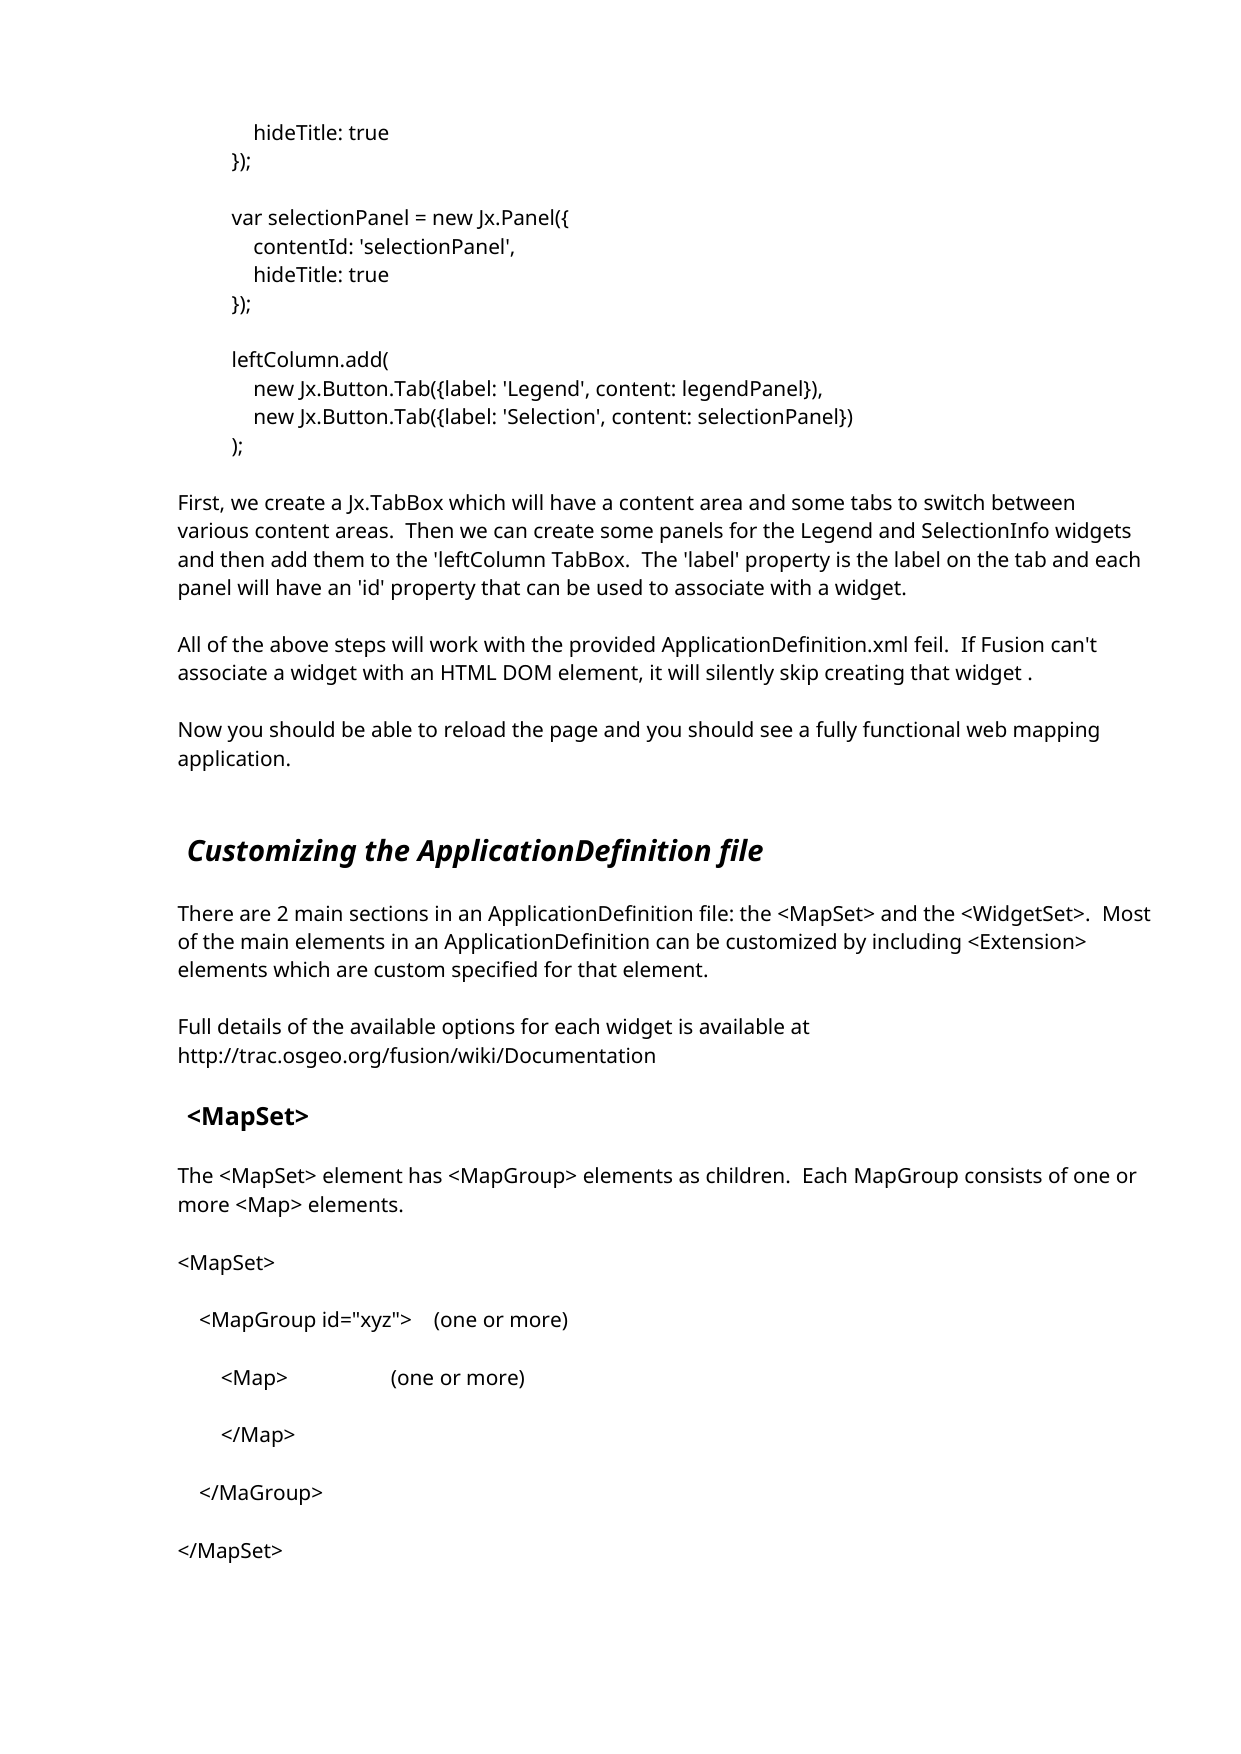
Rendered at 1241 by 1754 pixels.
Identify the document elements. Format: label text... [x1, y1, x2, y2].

text </MapSet> [288, 1536, 1152, 1564]
subtitle Customizing the ApplicationDefinition file [775, 830, 1142, 869]
text <MapGroup id="xyz"> (one or more) [573, 1305, 1152, 1334]
text The <MapSet> element has <MapGroup> elements as children. Each MapGroup consists of one or more <Map> elements. [420, 1162, 1152, 1218]
subtitle <MapSet> [187, 1098, 1142, 1132]
text <MapSet> [281, 1248, 1152, 1276]
text There are 2 main sections in an ApplicationDefinition file: the <MapSet> and the <WidgetSet>. Most of the main elements in an ApplicationDefinition can be customized by including <Extension> elements which are custom specified for that element. Full details of the available options for each widget is available at http://trac.osgeo.org/fusion/wiki/Documentation [177, 899, 1152, 1069]
text <Map> (one or more) [530, 1363, 1152, 1391]
text </Map> [301, 1421, 1152, 1449]
text </MaGroup> [328, 1478, 1152, 1507]
text hideTitle: true }); var selectionPanel = new Jx.Panel({ contentId: 'selectionPanel', hideTitle: true }); leftColumn.add( new Jx.Button.Tab({label: 'Legend', content: legendPanel}), new Jx.Button.Tab({label: 'Selection', content: selectionPanel}) ); First, we create a Jx.TabBox which will have a content area and some tabs to switch between various content areas. Then we can create some panels for the Legend and SelectionInfo widgets and then add them to the 'leftColumn TabBox. The 'label' property is the label on the tab and each panel will have an 'id' property that can be used to associate with a widget. All of the above steps will work with the provided ApplicationDefinition.xml feil. If Fusion can't associate a widget with an HTML DOM element, it will silently skip creating that widget . Now you should be able to reload the page and you should see a fully functional web mapping application. [177, 118, 1152, 801]
